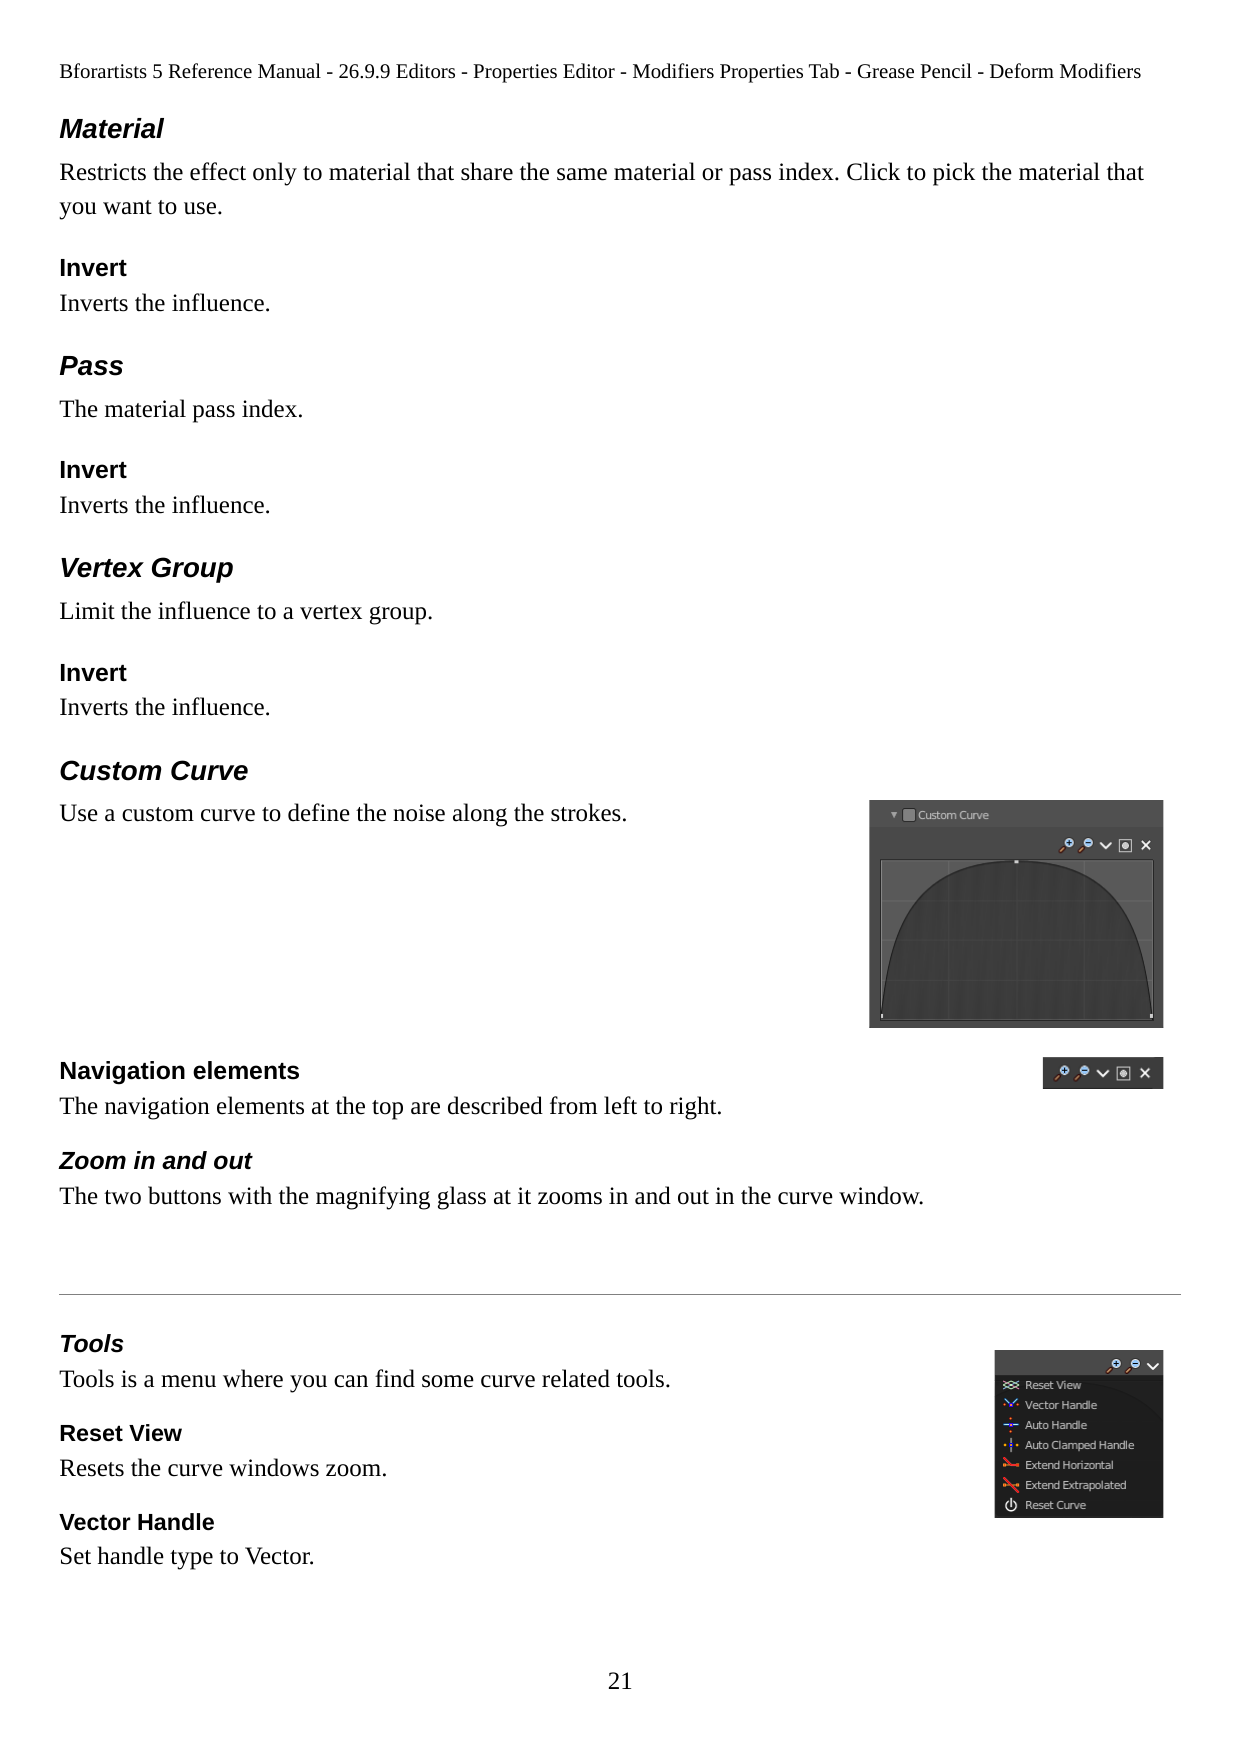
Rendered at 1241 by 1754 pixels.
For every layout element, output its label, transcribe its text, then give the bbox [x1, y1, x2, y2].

subtitle Navigation elements [59, 1056, 1181, 1085]
subtitle Reset View [59, 1420, 994, 1446]
text Inverts the influence. [59, 490, 1181, 519]
subtitle Pass [59, 349, 1181, 381]
text Resets the curve windows zoom. [59, 1453, 994, 1481]
text Use a custom curve to define the noise along the strokes. [59, 798, 1181, 827]
text The material pass index. [59, 394, 1181, 422]
text Limit the influence to a vertex group. [59, 596, 1181, 625]
text The navigation elements at the top are described from left to right. [59, 1091, 1181, 1120]
picture [1042, 1057, 1164, 1089]
subtitle Vertex Group [59, 552, 1181, 583]
subtitle Invert [59, 253, 1181, 282]
subtitle Invert [59, 455, 1181, 484]
subtitle Material [59, 113, 1181, 144]
subtitle Zoom in and out [59, 1146, 1181, 1175]
text Inverts the influence. [59, 692, 1181, 721]
text Set handle type to Vector. [59, 1541, 1181, 1570]
subtitle [1164, 1420, 1181, 1446]
subtitle Tools [59, 1329, 1181, 1358]
text Inverts the influence. [59, 288, 1181, 317]
subtitle Custom Curve [59, 754, 1181, 786]
picture [869, 800, 1164, 1028]
text The two buttons with the magnifying glass at it zooms in and out in the curve window. [59, 1181, 1181, 1210]
text Tools is a menu where you can find some curve related tools. [59, 1364, 994, 1393]
picture [994, 1350, 1164, 1518]
subtitle Vector Handle [59, 1508, 1181, 1535]
text Restricts the effect only to material that share the same material or pass index. Click to pick the material that you want to use. [59, 157, 1181, 220]
subtitle Invert [59, 658, 1181, 686]
